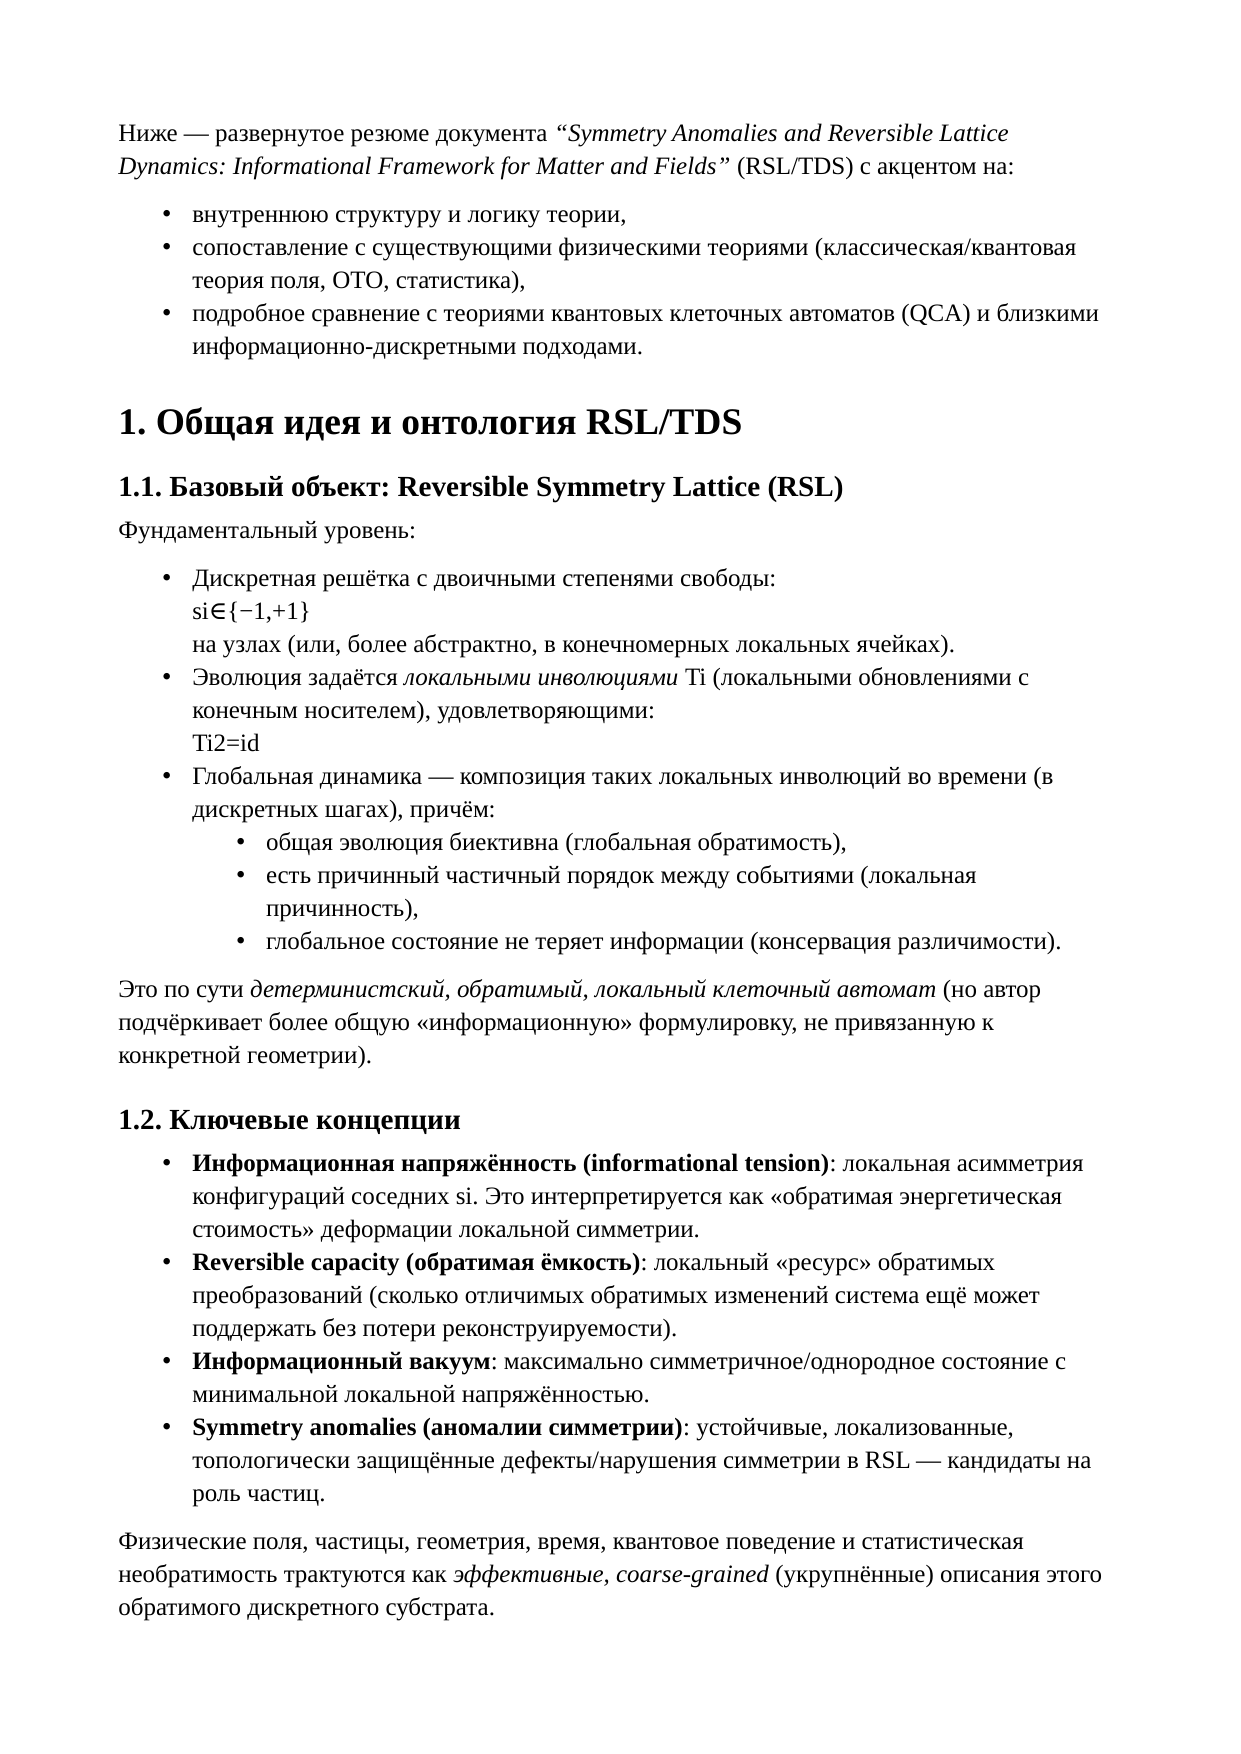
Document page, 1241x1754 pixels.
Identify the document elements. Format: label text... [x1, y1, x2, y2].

list Информационный вакуум: максимально симметричное/однородное состояние с минимальной локальной напряжённостью. [162, 1346, 1122, 1408]
list Symmetry anomalies (аномалии симметрии): устойчивые, локализованные, топологически защищённые дефекты/нарушения симметрии в RSL — кандидаты на роль частиц. [162, 1412, 1122, 1507]
list Reversible capacity (обратимая ёмкость): локальный «ресурс» обратимых преобразований (сколько отличимых обратимых изменений система ещё может поддержать без потери реконструируемости). [162, 1247, 1122, 1342]
list Информационная напряжённость (informational tension): локальная асимметрия конфигураций соседних si. Это интерпретируется как «обратимая энергетическая стоимость» деформации локальной симметрии. [162, 1148, 1122, 1243]
list внутреннюю структуру и логику теории, [162, 199, 1122, 227]
list Дискретная решётка с двоичными степенями свободы: si∈{−1,+1} на узлах (или, более абстрактно, в конечномерных локальных ячейках). [162, 563, 1122, 658]
text Ниже — развернутое резюме документа “Symmetry Anomalies and Reversible Lattice Dynamics: Informational Framework for Matter and Fields” (RSL/TDS) с акцентом на: [118, 118, 1122, 180]
list Глобальная динамика — композиция таких локальных инволюций во времени (в дискретных шагах), причём: [162, 761, 1122, 823]
list общая эволюция биективна (глобальная обратимость), [236, 827, 1122, 856]
text Фундаментальный уровень: [118, 516, 1122, 544]
list сопоставление с существующими физическими теориями (классическая/квантовая теория поля, ОТО, статистика), [162, 232, 1122, 293]
list Эволюция задаётся локальными инволюциями Ti (локальными обновлениями с конечным носителем), удовлетворяющими: Ti2=id [162, 662, 1122, 757]
subtitle 1. Общая идея и онтология RSL/TDS [118, 399, 1122, 442]
list подробное сравнение с теориями квантовых клеточных автоматов (QCA) и близкими информационно-дискретными подходами. [162, 298, 1122, 359]
subtitle 1.1. Базовый объект: Reversible Symmetry Lattice (RSL) [118, 469, 1122, 503]
subtitle 1.2. Ключевые концепции [118, 1102, 1122, 1136]
list есть причинный частичный порядок между событиями (локальная причинность), [236, 860, 1122, 922]
list глобальное состояние не теряет информации (консервация различимости). [236, 926, 1122, 955]
text Физические поля, частицы, геометрия, время, квантовое поведение и статистическая необратимость трактуются как эффективные, coarse-grained (укрупнённые) описания этого обратимого дискретного субстрата. [118, 1526, 1122, 1621]
text Это по сути детерминистский, обратимый, локальный клеточный автомат (но автор подчёркивает более общую «информационную» формулировку, не привязанную к конкретной геометрии). [118, 974, 1122, 1069]
